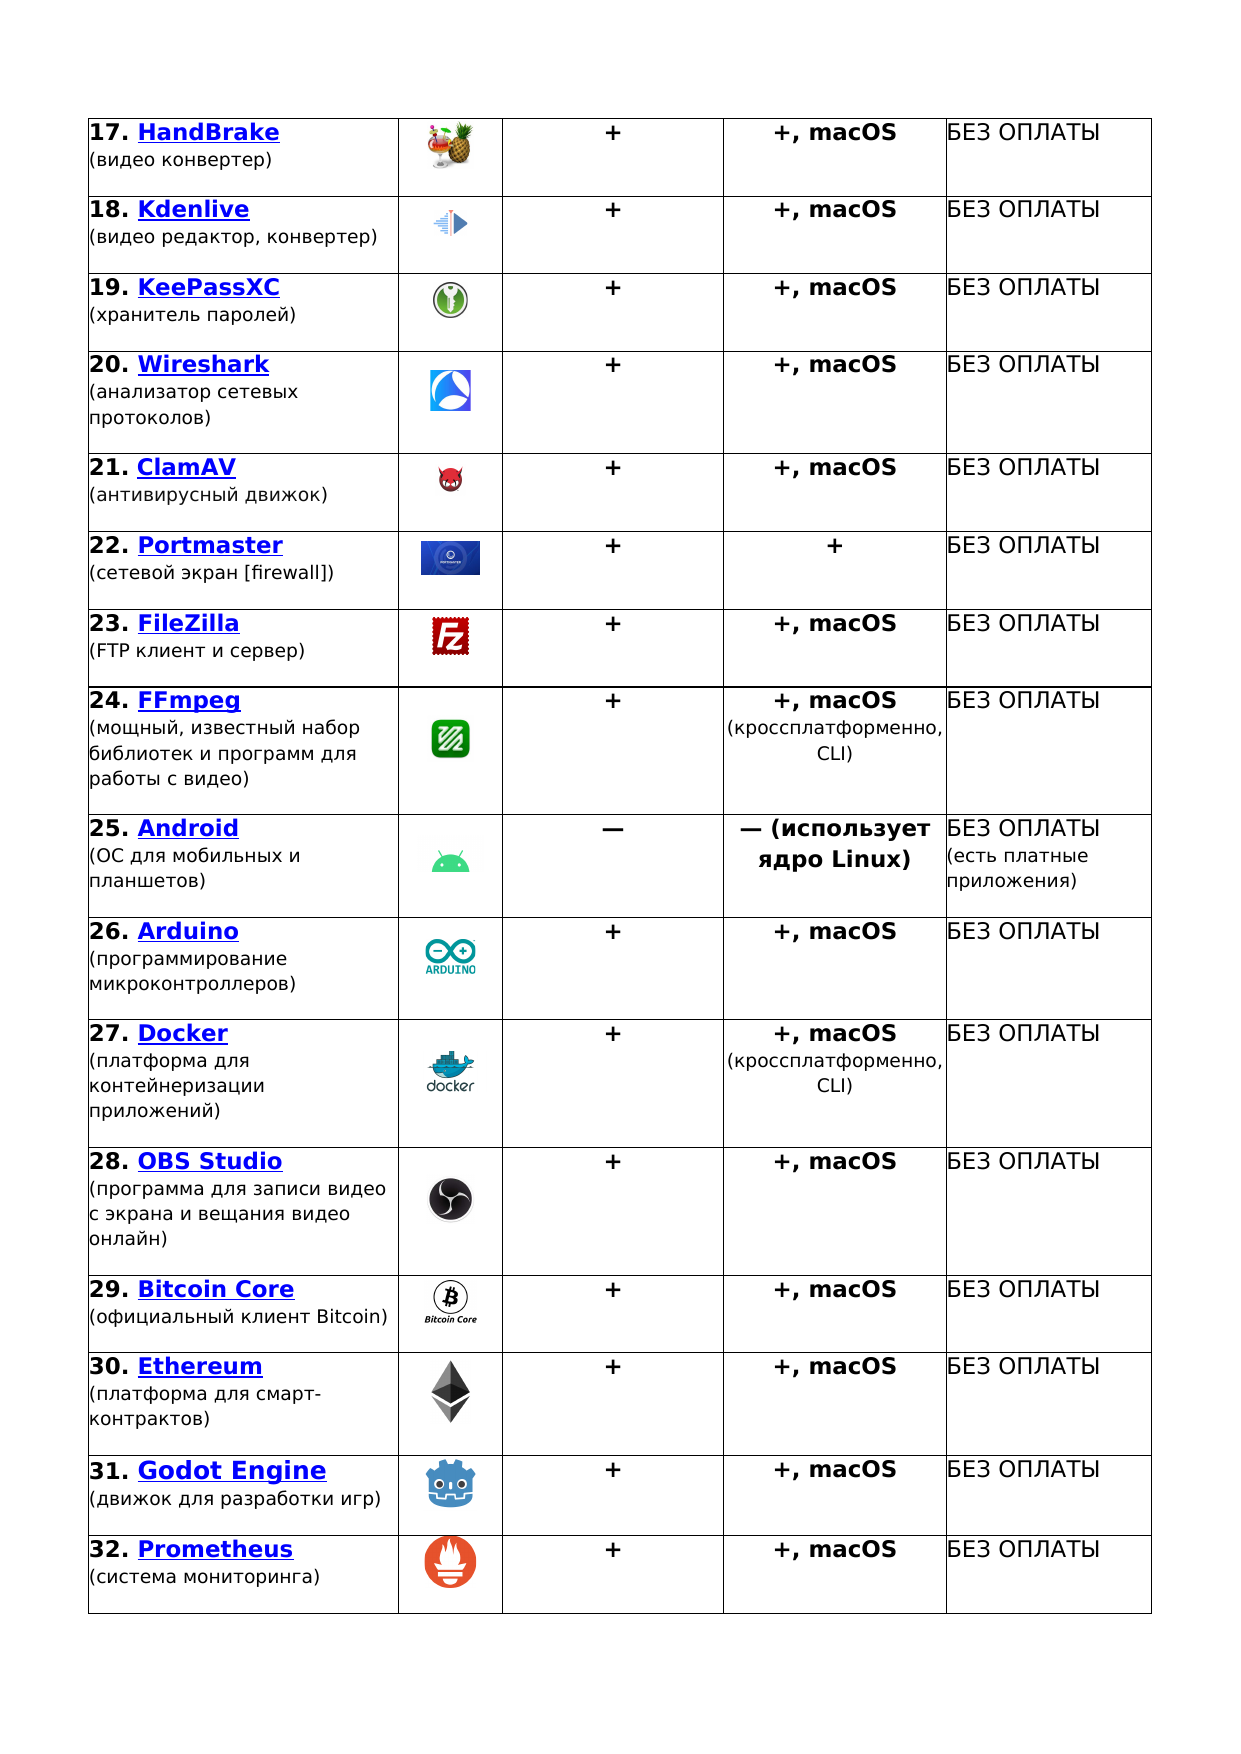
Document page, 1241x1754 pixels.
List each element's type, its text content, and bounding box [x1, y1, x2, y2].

picture [424, 1536, 477, 1588]
table_cell 29. Bitcoin Core (официальный клиент Bitcoin) [89, 1276, 398, 1352]
table_cell + [503, 197, 723, 273]
picture [433, 210, 468, 236]
table_cell БЕЗ ОПЛАТЫ [947, 688, 1151, 814]
table_cell +, macOS [724, 1276, 946, 1352]
table_cell 31. Godot Engine (движок для разработки игр) [89, 1456, 398, 1535]
table_cell 25. Android (ОС для мобильных и планшетов) [89, 815, 398, 917]
table_cell 30. Ethereum (платформа для смарт-контрактов) [89, 1353, 398, 1455]
table_cell БЕЗ ОПЛАТЫ [947, 274, 1151, 351]
table_cell +, macOS [724, 352, 946, 453]
table_cell [399, 815, 502, 917]
table_cell 23. FileZilla (FTP клиент и сервер) [89, 610, 398, 686]
table_cell БЕЗ ОПЛАТЫ [947, 610, 1151, 686]
table_cell [399, 1353, 502, 1455]
table_cell 18. Kdenlive (видео редактор, конвертер) [89, 197, 398, 273]
table_cell + [503, 1276, 723, 1352]
table_cell + [503, 352, 723, 453]
table_cell +, macOS (кроссплатформенно, CLI) [724, 688, 946, 814]
table_cell БЕЗ ОПЛАТЫ [947, 532, 1151, 609]
table_cell +, macOS [724, 1148, 946, 1275]
table_cell БЕЗ ОПЛАТЫ (есть платные приложения) [947, 815, 1151, 917]
table_cell БЕЗ ОПЛАТЫ [947, 454, 1151, 531]
table_cell [399, 1536, 502, 1612]
table_cell — (использует ядро Linux) [724, 815, 946, 917]
table_cell +, macOS [724, 274, 946, 351]
picture [425, 939, 476, 974]
table_cell БЕЗ ОПЛАТЫ [947, 352, 1151, 453]
table_cell БЕЗ ОПЛАТЫ [947, 1456, 1151, 1535]
table_cell + [503, 688, 723, 814]
table_cell + [503, 274, 723, 351]
picture [423, 1280, 478, 1323]
picture [430, 1359, 471, 1424]
picture [433, 282, 468, 318]
table_cell + [503, 918, 723, 1019]
picture [421, 541, 480, 575]
table_cell + [503, 119, 723, 196]
table_cell +, macOS [724, 454, 946, 531]
table_cell [399, 197, 502, 273]
table_cell + [503, 1456, 723, 1535]
picture [414, 1051, 487, 1092]
table_cell 20. Wireshark (анализатор сетевых протоколов) [89, 352, 398, 453]
table_cell [399, 918, 502, 1019]
table_cell [399, 352, 502, 453]
table_cell БЕЗ ОПЛАТЫ [947, 1536, 1151, 1612]
table_cell [399, 610, 502, 686]
table_cell 22. Portmaster (сетевой экран [firewall]) [89, 558, 398, 609]
table_cell 26. Arduino (программирование микроконтроллеров) [89, 918, 398, 1019]
table_cell [399, 454, 502, 531]
table_cell БЕЗ ОПЛАТЫ [947, 1353, 1151, 1455]
table_cell [399, 1456, 502, 1535]
picture [423, 1456, 478, 1511]
table_cell [399, 119, 502, 196]
picture [432, 617, 469, 655]
picture [430, 370, 471, 411]
picture [427, 715, 474, 762]
picture [435, 464, 466, 496]
table_cell + [503, 1148, 723, 1275]
table_cell + [503, 610, 723, 686]
table_cell 27. Docker (платформа для контейнеризации приложений) [89, 1020, 398, 1147]
table_cell +, macOS [724, 610, 946, 686]
table_cell БЕЗ ОПЛАТЫ [947, 918, 1151, 1019]
table_cell 32. Prometheus (система мониторинга) [89, 1536, 398, 1612]
table_cell + [503, 1536, 723, 1612]
picture [425, 1174, 476, 1224]
table_cell +, macOS [724, 197, 946, 273]
table_cell + [503, 1353, 723, 1455]
table_cell БЕЗ ОПЛАТЫ [947, 197, 1151, 273]
table_cell [399, 1276, 502, 1352]
table_cell + [503, 454, 723, 531]
table_cell +, macOS [724, 1456, 946, 1535]
table_cell 17. HandBrake (видео конвертер) [89, 119, 398, 196]
table_cell +, macOS [724, 1353, 946, 1455]
table_cell + [503, 1020, 723, 1147]
table_cell +, macOS [724, 918, 946, 1019]
picture [427, 121, 474, 169]
picture [417, 835, 484, 872]
table_cell 24. FFmpeg (мощный, известный набор библиотек и программ для работы с видео) [89, 688, 398, 814]
table_cell — [503, 815, 723, 917]
table_cell [399, 1148, 502, 1275]
table_cell БЕЗ ОПЛАТЫ [947, 1276, 1151, 1352]
table_cell [399, 532, 502, 609]
table_cell БЕЗ ОПЛАТЫ [947, 1148, 1151, 1275]
table_cell [399, 688, 502, 814]
table_cell БЕЗ ОПЛАТЫ [947, 119, 1151, 196]
table_cell 19. KeePassXC (хранитель паролей) [89, 274, 398, 351]
table_cell 21. ClamAV (антивирусный движок) [89, 454, 398, 531]
table_cell +, macOS [724, 119, 946, 196]
table_cell + [503, 532, 723, 609]
table_cell + [724, 532, 946, 609]
table_cell +, macOS (кроссплатформенно, CLI) [724, 1020, 946, 1147]
table_cell +, macOS [724, 1536, 946, 1612]
table_cell [399, 1020, 502, 1147]
table_cell 28. OBS Studio (программа для записи видео с экрана и вещания видео онлайн) [89, 1148, 398, 1275]
table_cell БЕЗ ОПЛАТЫ [947, 1020, 1151, 1147]
table_cell [399, 274, 502, 351]
